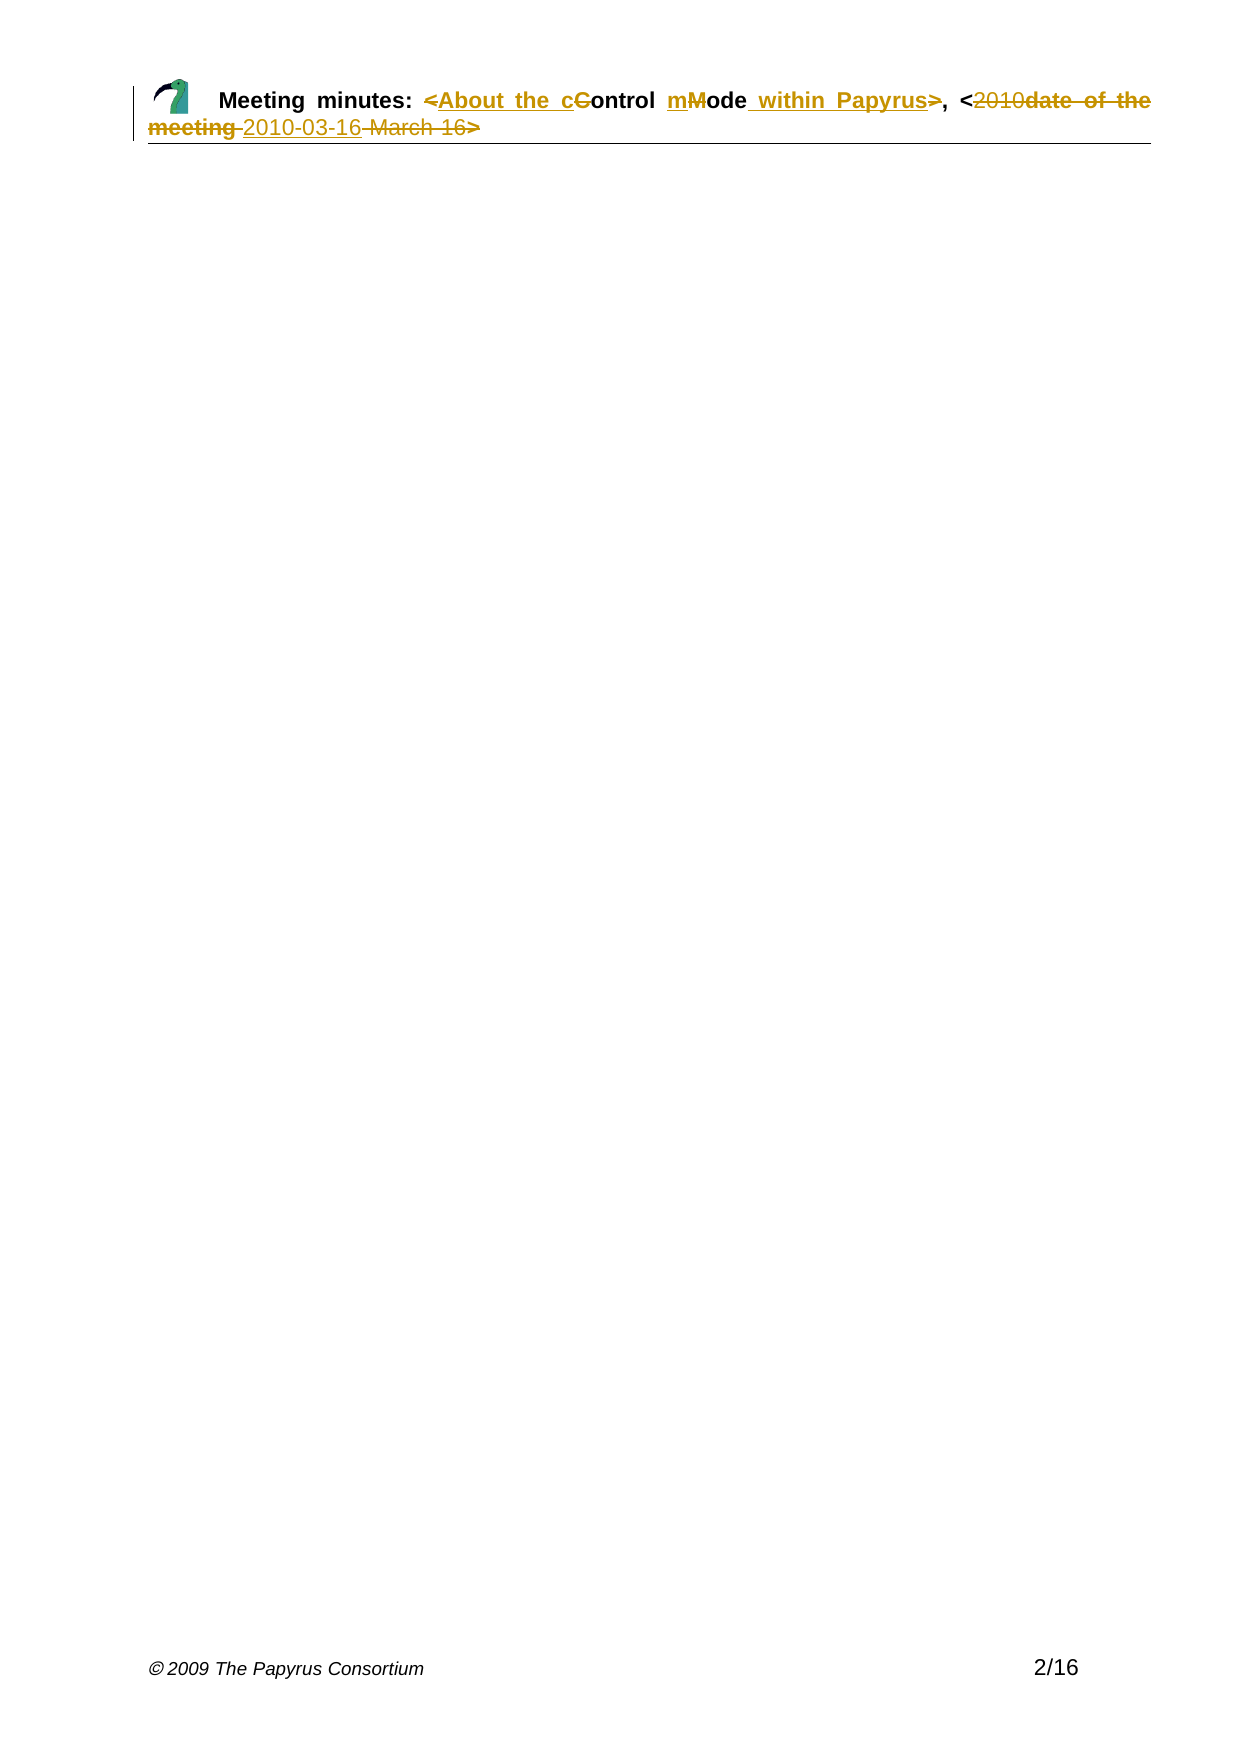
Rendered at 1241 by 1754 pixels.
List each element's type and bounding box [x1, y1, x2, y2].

picture [153, 79, 189, 114]
